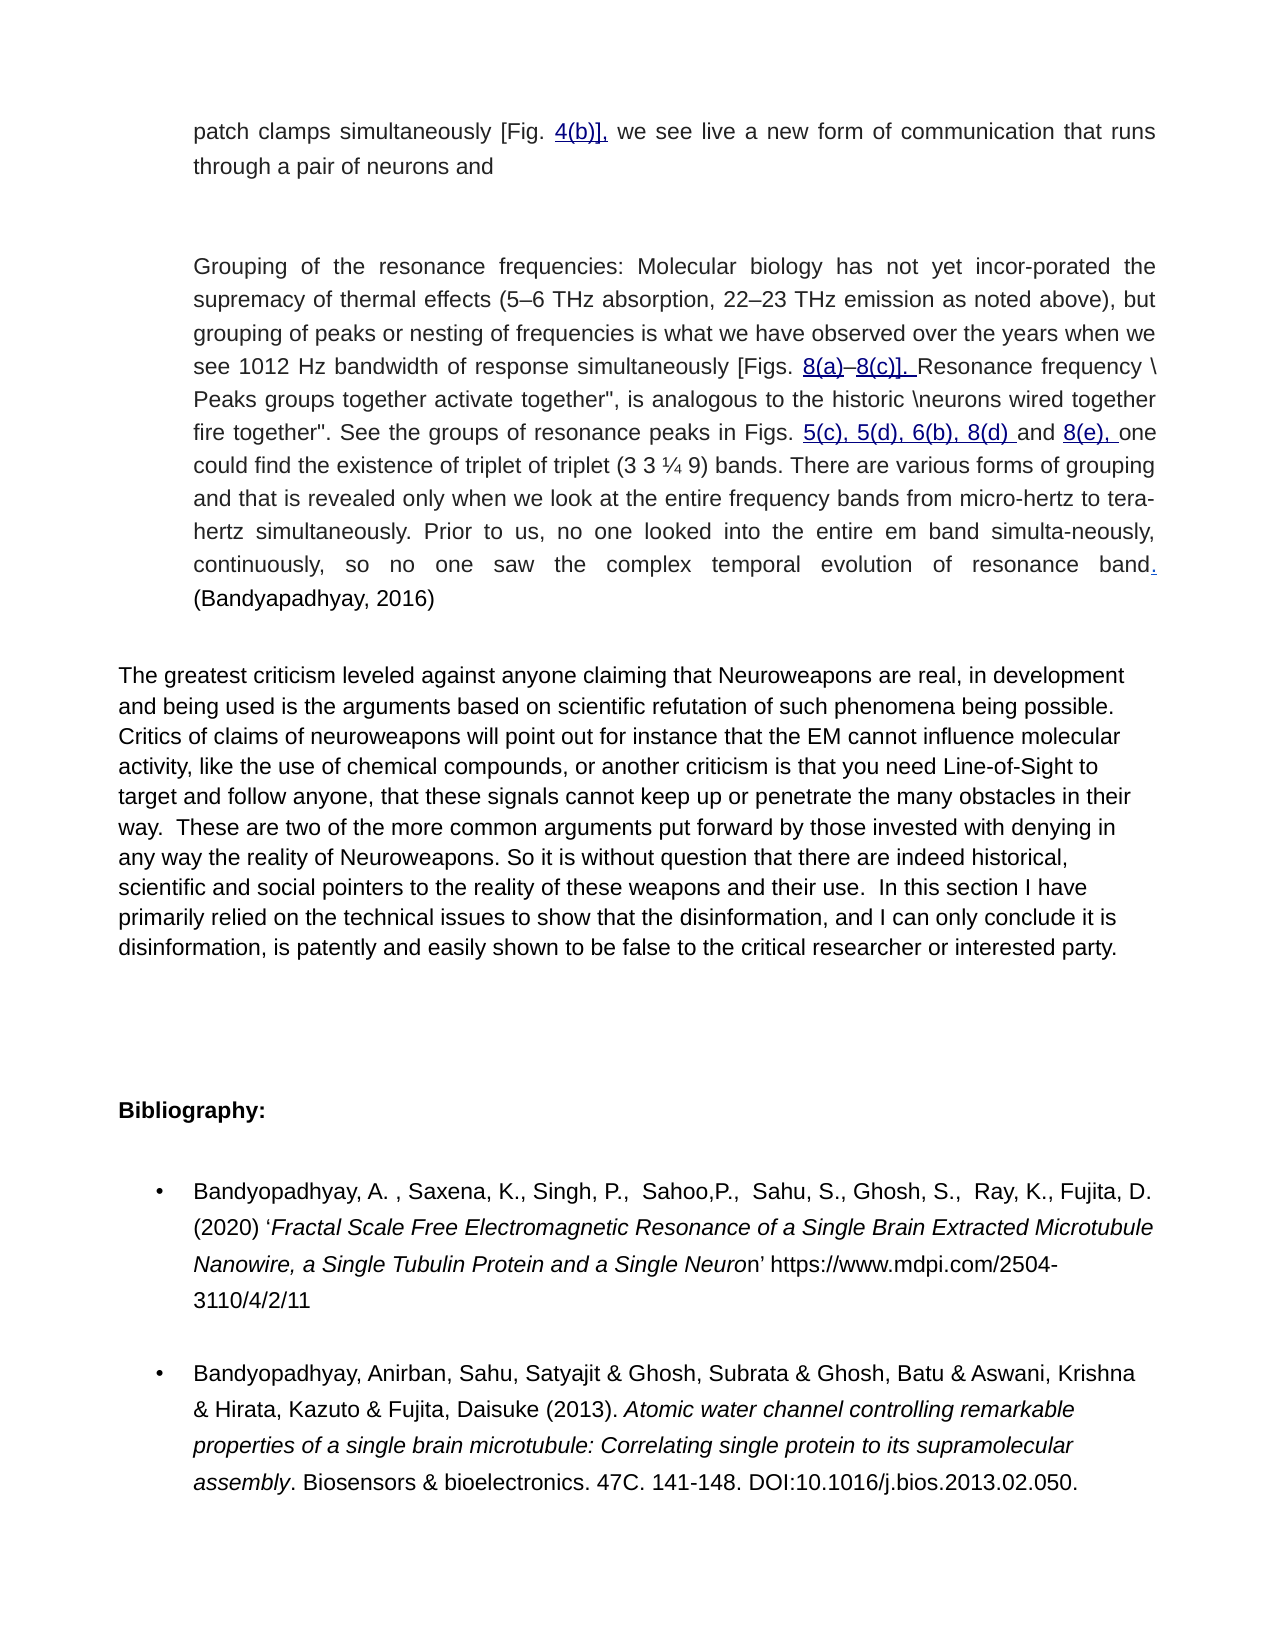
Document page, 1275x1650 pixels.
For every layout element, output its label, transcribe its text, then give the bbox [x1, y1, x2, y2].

text The greatest criticism leveled against anyone claiming that Neuroweapons are real, in development and being used is the arguments based on scientific refutation of such phenomena being possible. Critics of claims of neuroweapons will point out for instance that the EM cannot influence molecular activity, like the use of chemical compounds, or another criticism is that you need Line-of-Sight to target and follow anyone, that these signals cannot keep up or penetrate the many obstacles in their way. These are two of the more common arguments put forward by those invested with denying in any way the reality of Neuroweapons. So it is without question that there are indeed historical, scientific and social pointers to the reality of these weapons and their use. In this section I have primarily relied on the technical issues to show that the disinformation, and I can only conclude it is disinformation, is patently and easily shown to be false to the critical researcher or interested party. [118, 662, 1157, 961]
text Grouping of the resonance frequencies: Molecular biology has not yet incor-porated the supremacy of thermal effects (5–6 THz absorption, 22–23 THz emission as noted above), but grouping of peaks or nesting of frequencies is what we have observed over the years when we see 1012 Hz bandwidth of response simultaneously [Figs. 8(a)–8(c)]. Resonance frequency \Peaks groups together activate together", is analogous to the historic \neurons wired together fire together". See the groups of resonance peaks in Figs. 5(c), 5(d), 6(b), 8(d) and 8(e), one could find the existence of triplet of triplet (3 3 ¼ 9) bands. There are various forms of grouping and that is revealed only when we look at the entire frequency bands from micro-hertz to tera-hertz simultaneously. Prior to us, no one looked into the entire em band simulta-neously, continuously, so no one saw the complex temporal evolution of resonance band. (Bandyapadhyay, 2016) [193, 253, 1157, 611]
list Bandyopadhyay, A. , Saxena, K., Singh, P., Sahoo,P., Sahu, S., Ghosh, S., Ray, K., Fujita, D. (2020) ‘Fractal Scale Free Electromagnetic Resonance of a Single Brain Extracted Microtubule Nanowire, a Single Tubulin Protein and a Single Neuron’ https://www.mdpi.com/2504-3110/4/2/11 [156, 1178, 1157, 1313]
text Bibliography: [118, 1097, 1157, 1123]
list Bandyopadhyay, Anirban, Sahu, Satyajit & Ghosh, Subrata & Ghosh, Batu & Aswani, Krishna & Hirata, Kazuto & Fujita, Daisuke (2013). Atomic water channel controlling remarkable properties of a single brain microtubule: Correlating single protein to its supramolecular assembly. Biosensors & bioelectronics. 47C. 141-148. DOI:10.1016/j.bios.2013.02.050. [156, 1359, 1157, 1495]
text patch clamps simultaneously [Fig. 4(b)], we see live a new form of communication that runs through a pair of neurons and [193, 118, 1157, 179]
